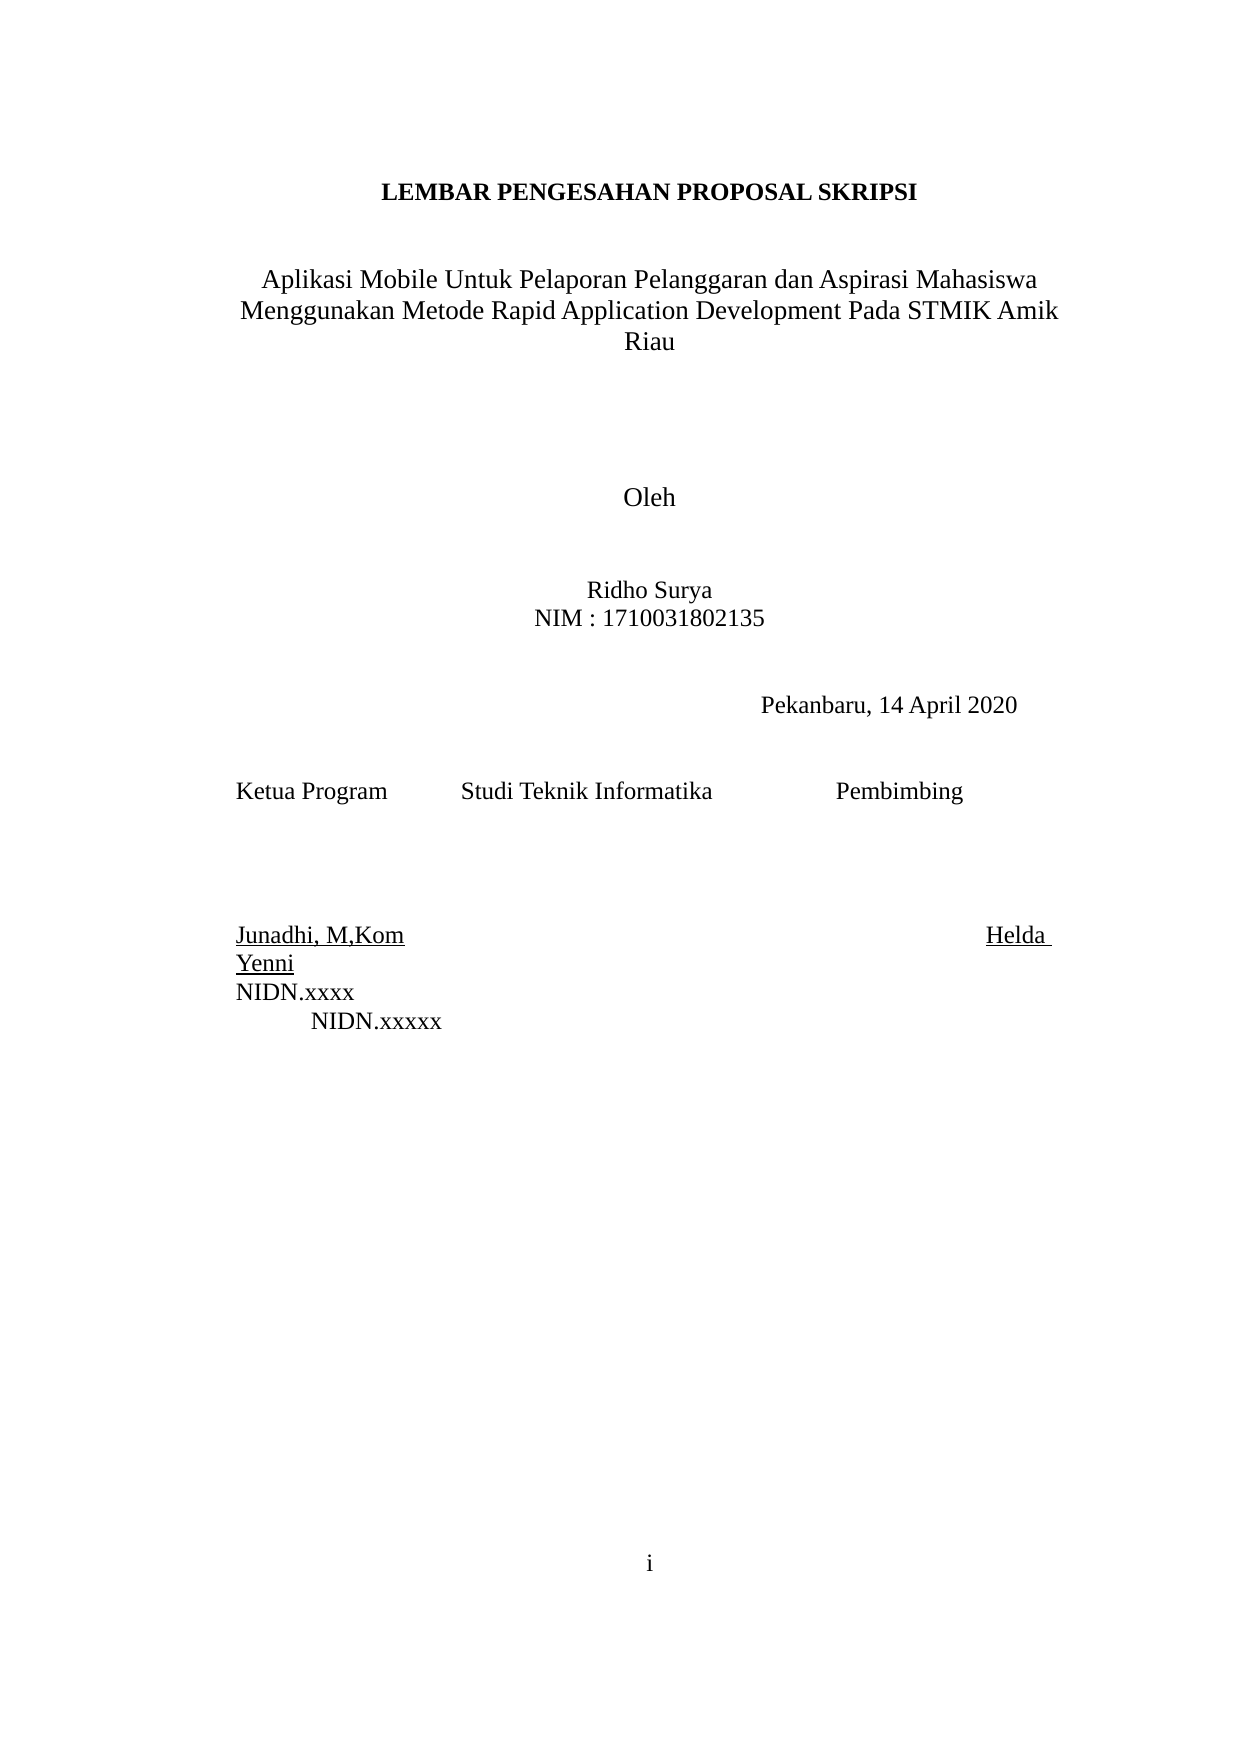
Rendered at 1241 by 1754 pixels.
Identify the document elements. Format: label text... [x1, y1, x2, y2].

text Aplikasi Mobile Untuk Pelaporan Pelanggaran dan Aspirasi Mahasiswa Menggunakan Metode Rapid Application Development Pada STMIK Amik Riau [236, 263, 1063, 357]
text Junadhi, M,Kom Helda Yenni [236, 920, 1063, 977]
text Oleh [236, 481, 1063, 512]
text NIDN.xxxx NIDN.xxxxx [236, 977, 1063, 1035]
text LEMBAR PENGESAHAN PROPOSAL SKRIPSI [236, 177, 1063, 206]
text Ketua Program Studi Teknik Informatika Pembimbing [236, 776, 1063, 805]
text NIM : 1710031802135 [236, 603, 1063, 632]
text Pekanbaru, 14 April 2020 [236, 690, 1063, 718]
text Ridho Surya [236, 575, 1063, 603]
